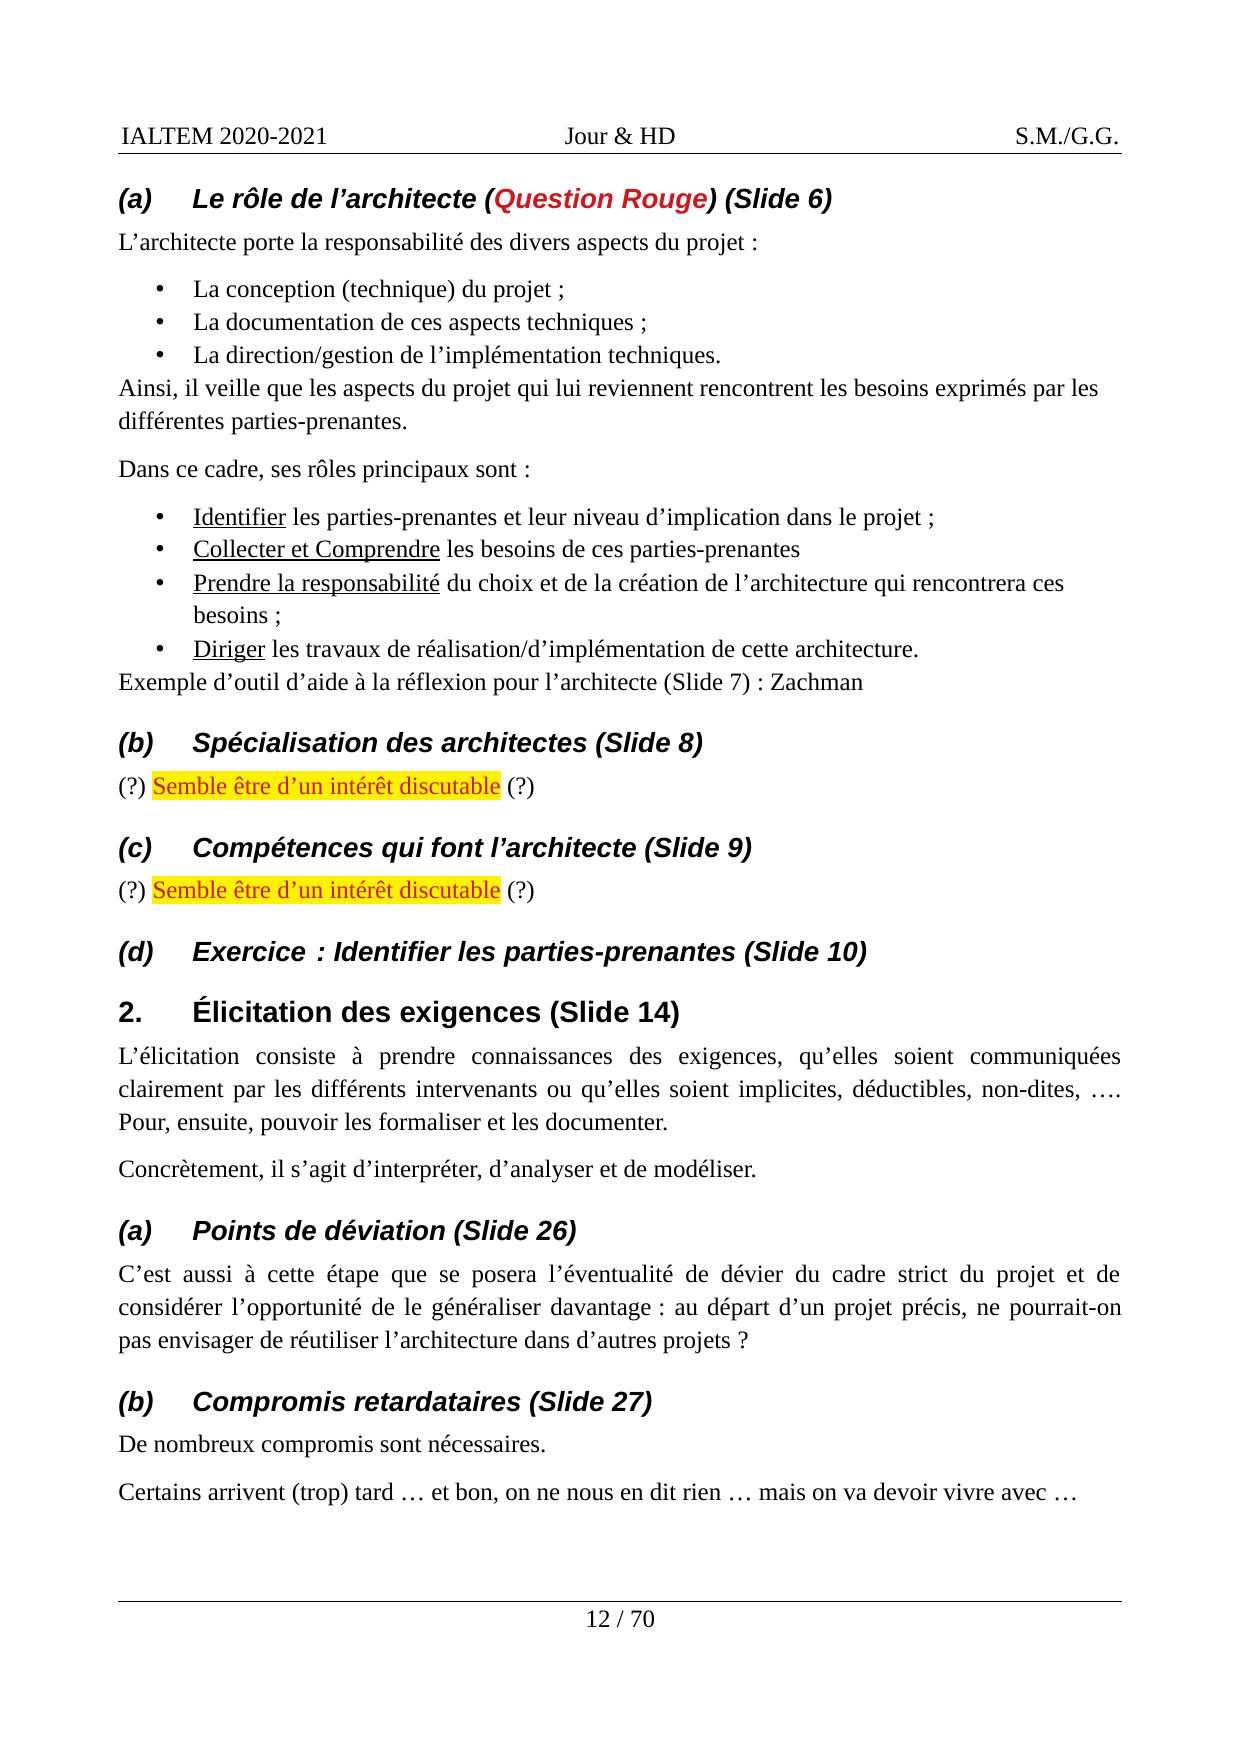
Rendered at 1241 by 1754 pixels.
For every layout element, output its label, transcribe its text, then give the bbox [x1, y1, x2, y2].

text Certains arrivent (trop) tard … et bon, on ne nous en dit rien … mais on va devoir vivre avec … [118, 1477, 1122, 1506]
subtitle Le rôle de l’architecte (Question Rouge) (Slide 6) [118, 182, 1122, 214]
list La direction/gestion de l’implémentation techniques. [156, 340, 1122, 369]
text Dans ce cadre, ses rôles principaux sont : [118, 454, 1122, 483]
subtitle Compétences qui font l’architecte (Slide 9) [118, 831, 1122, 863]
text (?) Semble être d’un intérêt discutable (?) [118, 876, 1122, 904]
subtitle Élicitation des exigences (Slide 14) [118, 995, 1122, 1028]
list Identifier les parties-prenantes et leur niveau d’implication dans le projet ; [156, 502, 1122, 530]
text Exemple d’outil d’aide à la réflexion pour l’architecte (Slide 7) : Zachman [118, 667, 1122, 695]
list La documentation de ces aspects techniques ; [156, 307, 1122, 336]
text (?) Semble être d’un intérêt discutable (?) [118, 771, 1122, 800]
list Collecter et Comprendre les besoins de ces parties-prenantes [156, 534, 1122, 563]
subtitle Points de déviation (Slide 26) [118, 1215, 1122, 1247]
list Diriger les travaux de réalisation/d’implémentation de cette architecture. [156, 634, 1122, 662]
text L’architecte porte la responsabilité des divers aspects du projet : [118, 227, 1122, 255]
text L’élicitation consiste à prendre connaissances des exigences, qu’elles soient communiquées clairement par les différents intervenants ou qu’elles soient implicites, déductibles, non-dites, …. Pour, ensuite, pouvoir les formaliser et les documenter. [118, 1041, 1122, 1136]
text Concrètement, il s’agit d’interpréter, d’analyser et de modéliser. [118, 1154, 1122, 1183]
list La conception (technique) du projet ; [156, 274, 1122, 303]
text C’est aussi à cette étape que se posera l’éventualité de dévier du cadre strict du projet et de considérer l’opportunité de le généraliser davantage : au départ d’un projet précis, ne pourrait-on pas envisager de réutiliser l’architecture dans d’autres projets ? [118, 1259, 1122, 1354]
subtitle Exercice : Identifier les parties-prenantes (Slide 10) [118, 936, 1122, 968]
text De nombreux compromis sont nécessaires. [118, 1429, 1122, 1458]
text Ainsi, il veille que les aspects du projet qui lui reviennent rencontrent les besoins exprimés par les différentes parties-prenantes. [118, 373, 1122, 435]
list Prendre la responsabilité du choix et de la création de l’architecture qui rencontrera ces besoins ; [156, 568, 1122, 629]
subtitle Compromis retardataires (Slide 27) [118, 1385, 1122, 1417]
subtitle Spécialisation des architectes (Slide 8) [118, 727, 1122, 759]
